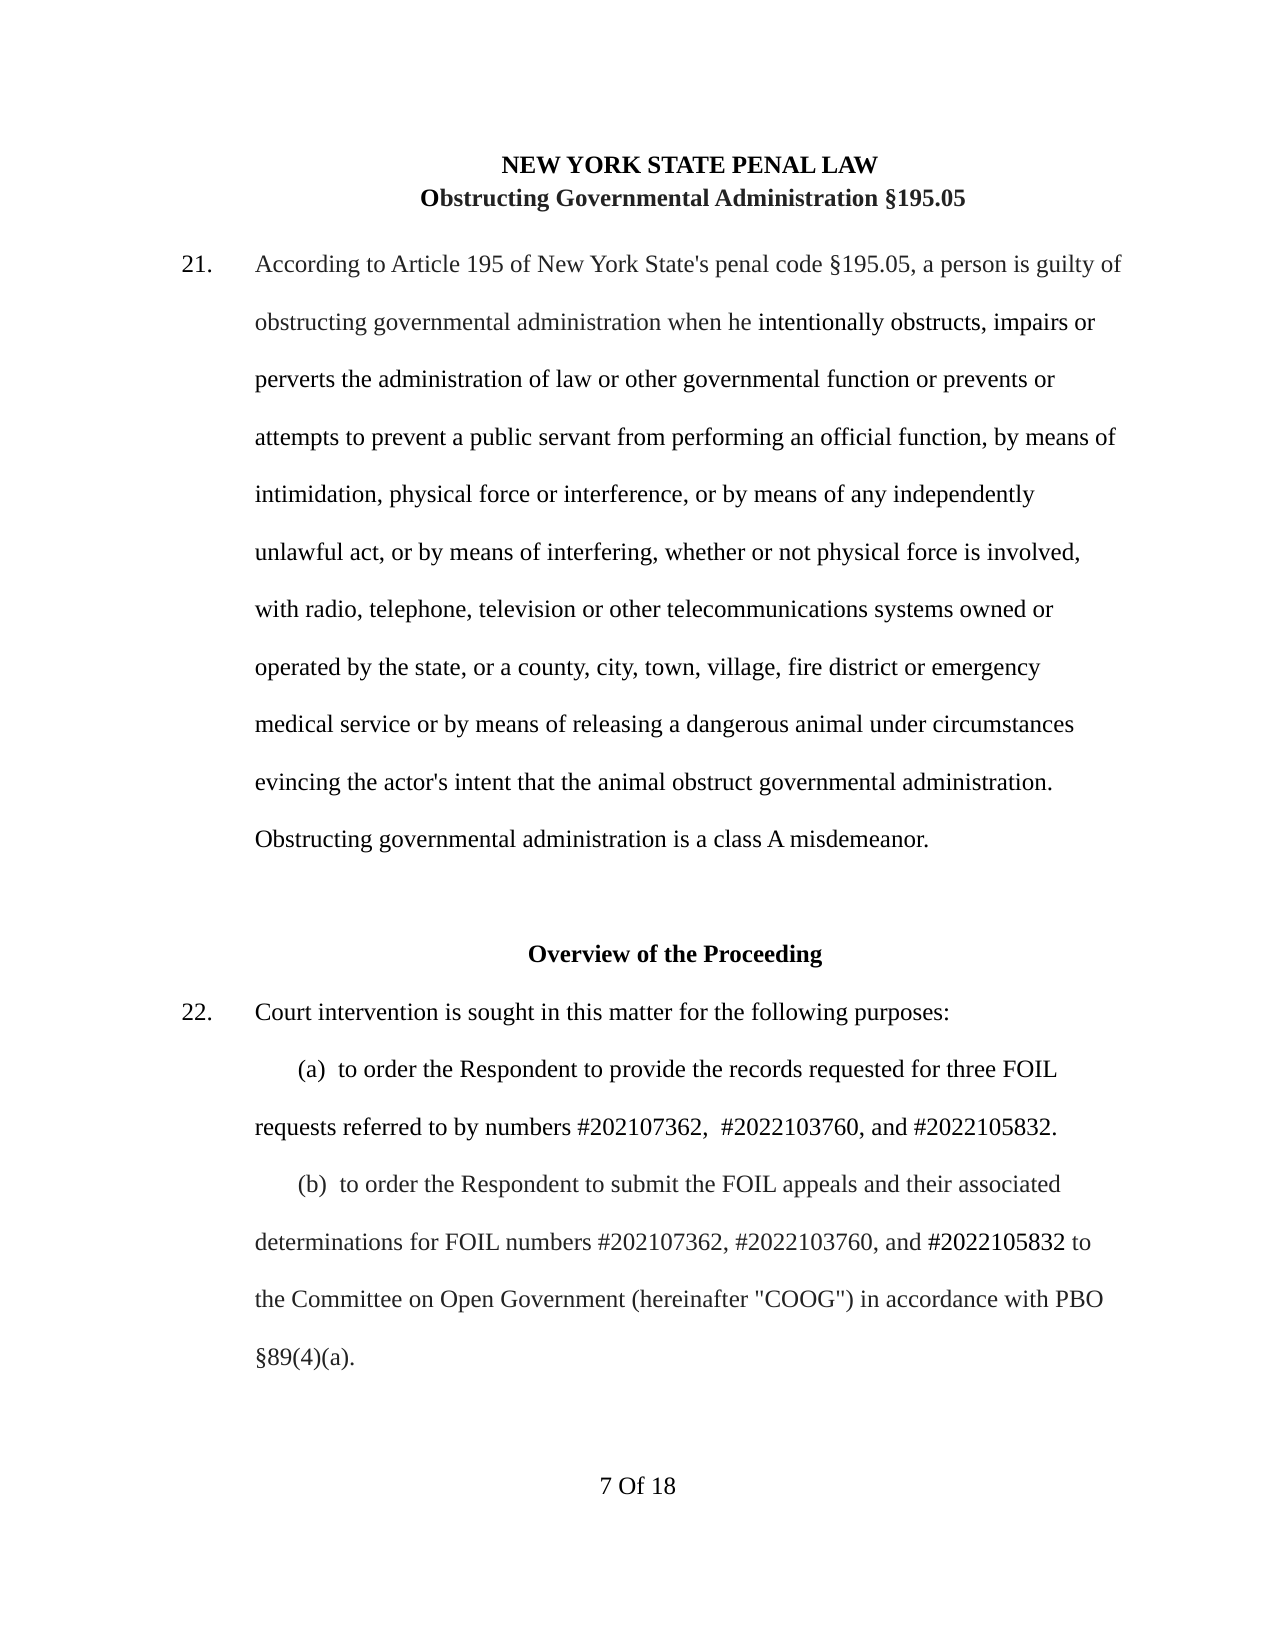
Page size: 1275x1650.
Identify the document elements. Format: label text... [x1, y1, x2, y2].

list Court intervention is sought in this matter for the following purposes: [181, 997, 1125, 1025]
list (a) to order the Respondent to provide the records requested for three FOIL requests referred to by numbers #202107362, #2022103760, and #2022105832. [181, 1054, 1125, 1140]
list Overview of the Proceeding [187, 882, 1125, 968]
list According to Article 195 of New York State's penal code §195.05, a person is guilty of obstructing governmental administration when he intentionally obstructs, impairs or perverts the administration of law or other governmental function or prevents or attempts to prevent a public servant from performing an official function, by means of intimidation, physical force or interference, or by means of any independently unlawful act, or by means of interfering, whether or not physical force is involved, with radio, telephone, television or other telecommunications systems owned or operated by the state, or a county, city, town, village, fire district or emergency medical service or by means of releasing a dangerous animal under circumstances evincing the actor's intent that the animal obstruct governmental administration. Obstructing governmental administration is a class A misdemeanor. [181, 249, 1125, 853]
list NEW YORK STATE PENAL LAW Obstructing Governmental Administration §195.05 [181, 150, 1125, 245]
list (b) to order the Respondent to submit the FOIL appeals and their associated determinations for FOIL numbers #202107362, #2022103760, and #2022105832 to the Committee on Open Government (hereinafter "COOG") in accordance with PBO §89(4)(a). [181, 1169, 1125, 1370]
